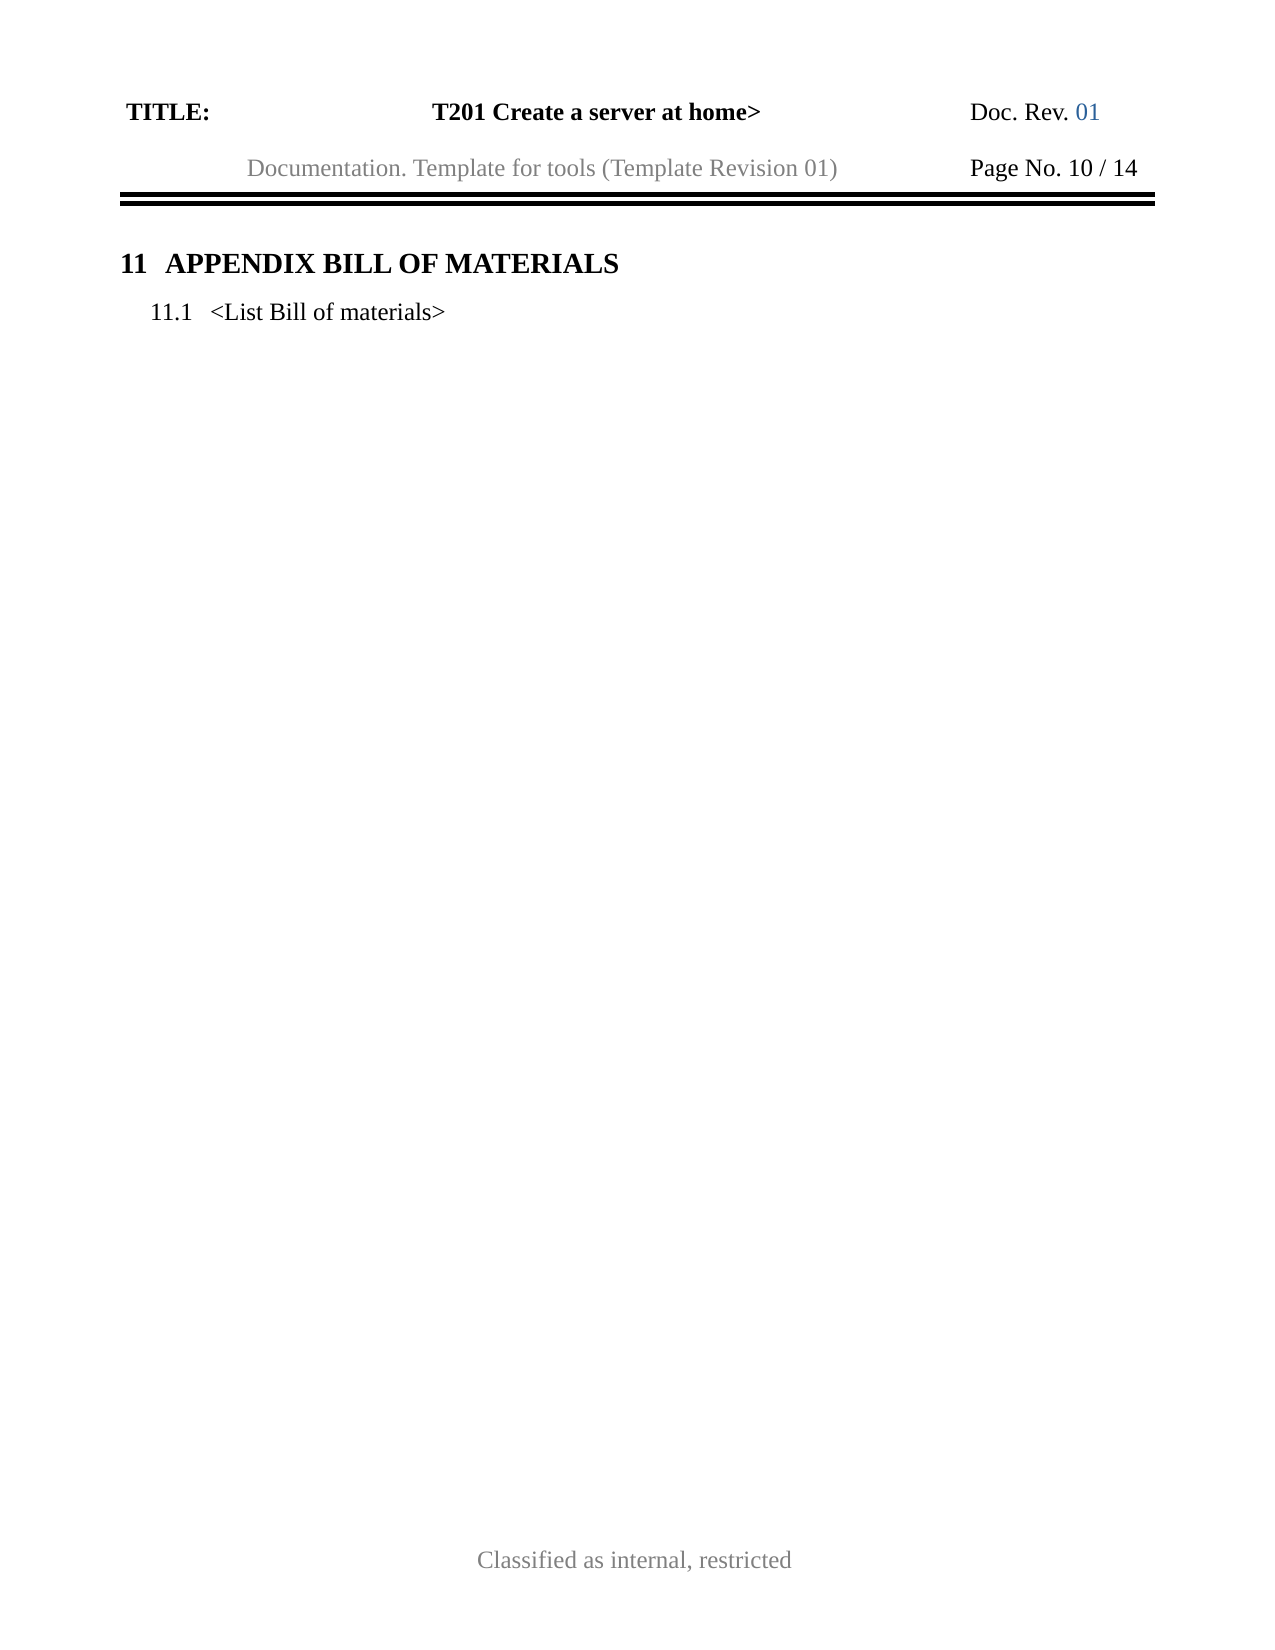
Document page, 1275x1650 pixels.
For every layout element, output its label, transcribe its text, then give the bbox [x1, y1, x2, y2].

subtitle Appendix Bill of materials [120, 246, 1155, 280]
subtitle <List Bill of materials> [120, 297, 1155, 326]
